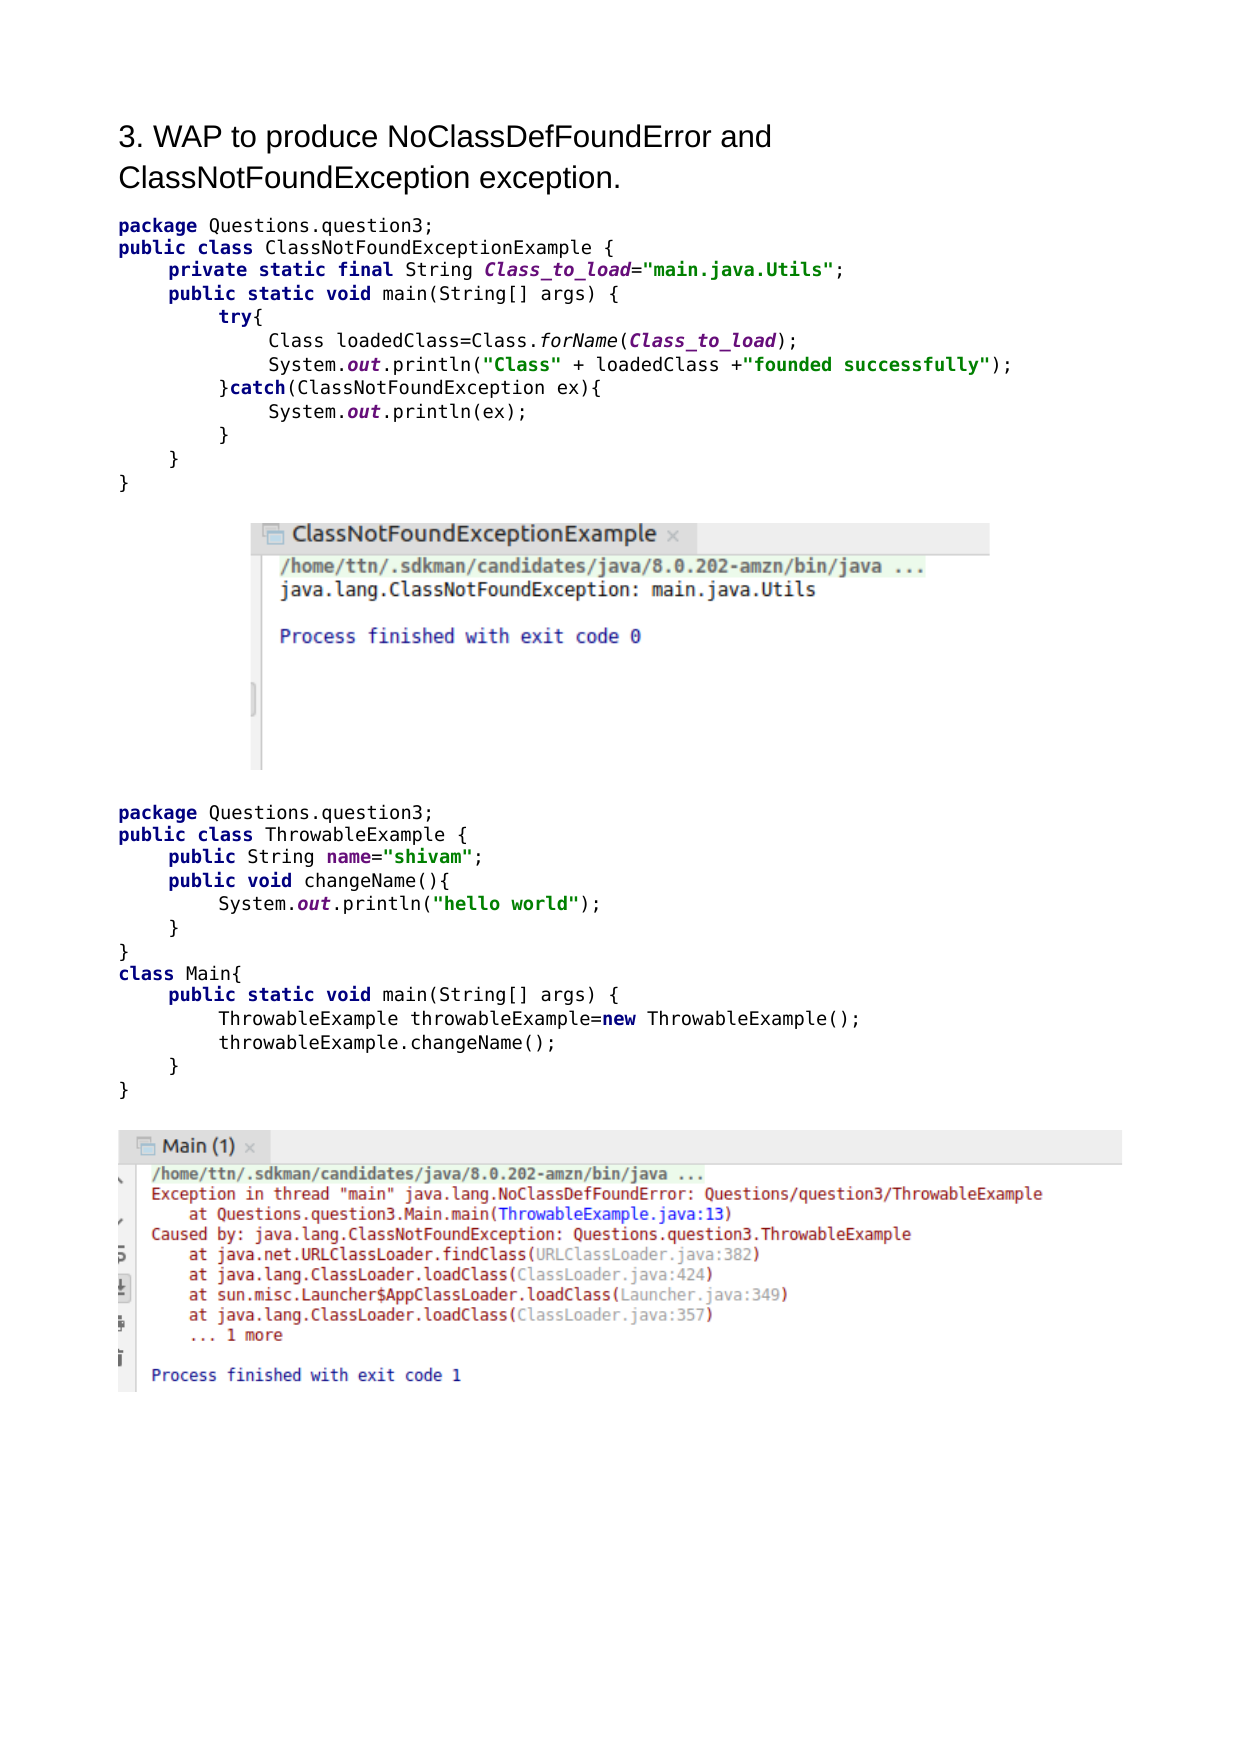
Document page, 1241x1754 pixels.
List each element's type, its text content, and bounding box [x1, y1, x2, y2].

text } [118, 1079, 1122, 1101]
text } [118, 917, 1122, 941]
text class Main{ [118, 962, 1122, 984]
picture [118, 1130, 1123, 1392]
text try{ [118, 306, 1122, 330]
text } [118, 448, 1122, 472]
text 3. WAP to produce NoClassDefFoundError and ClassNotFoundException exception. [118, 118, 1122, 195]
text System.out.println(ex); [118, 401, 1122, 424]
text }catch(ClassNotFoundException ex){ [118, 377, 1122, 401]
text ThrowableExample throwableExample=new ThrowableExample(); [118, 1008, 1122, 1032]
text package Questions.question3; [118, 802, 1122, 824]
text } [118, 424, 1122, 448]
text public class ThrowableExample { [118, 824, 1122, 846]
text } [118, 941, 1122, 962]
text System.out.println("hello world"); [118, 893, 1122, 917]
text System.out.println("Class" + loadedClass +"founded successfully"); [118, 353, 1122, 377]
picture [250, 523, 990, 770]
text private static final String Class_to_load="main.java.Utils"; [118, 259, 1122, 283]
text public static void main(String[] args) { [118, 984, 1122, 1008]
text public String name="shivam"; [118, 846, 1122, 870]
text throwableExample.changeName(); [118, 1032, 1122, 1055]
text public static void main(String[] args) { [118, 283, 1122, 306]
text public class ClassNotFoundExceptionExample { [118, 237, 1122, 259]
text public void changeName(){ [118, 870, 1122, 893]
text } [118, 472, 1122, 494]
text Class loadedClass=Class.forName(Class_to_load); [118, 330, 1122, 353]
text package Questions.question3; [118, 215, 1122, 237]
text } [118, 1055, 1122, 1079]
